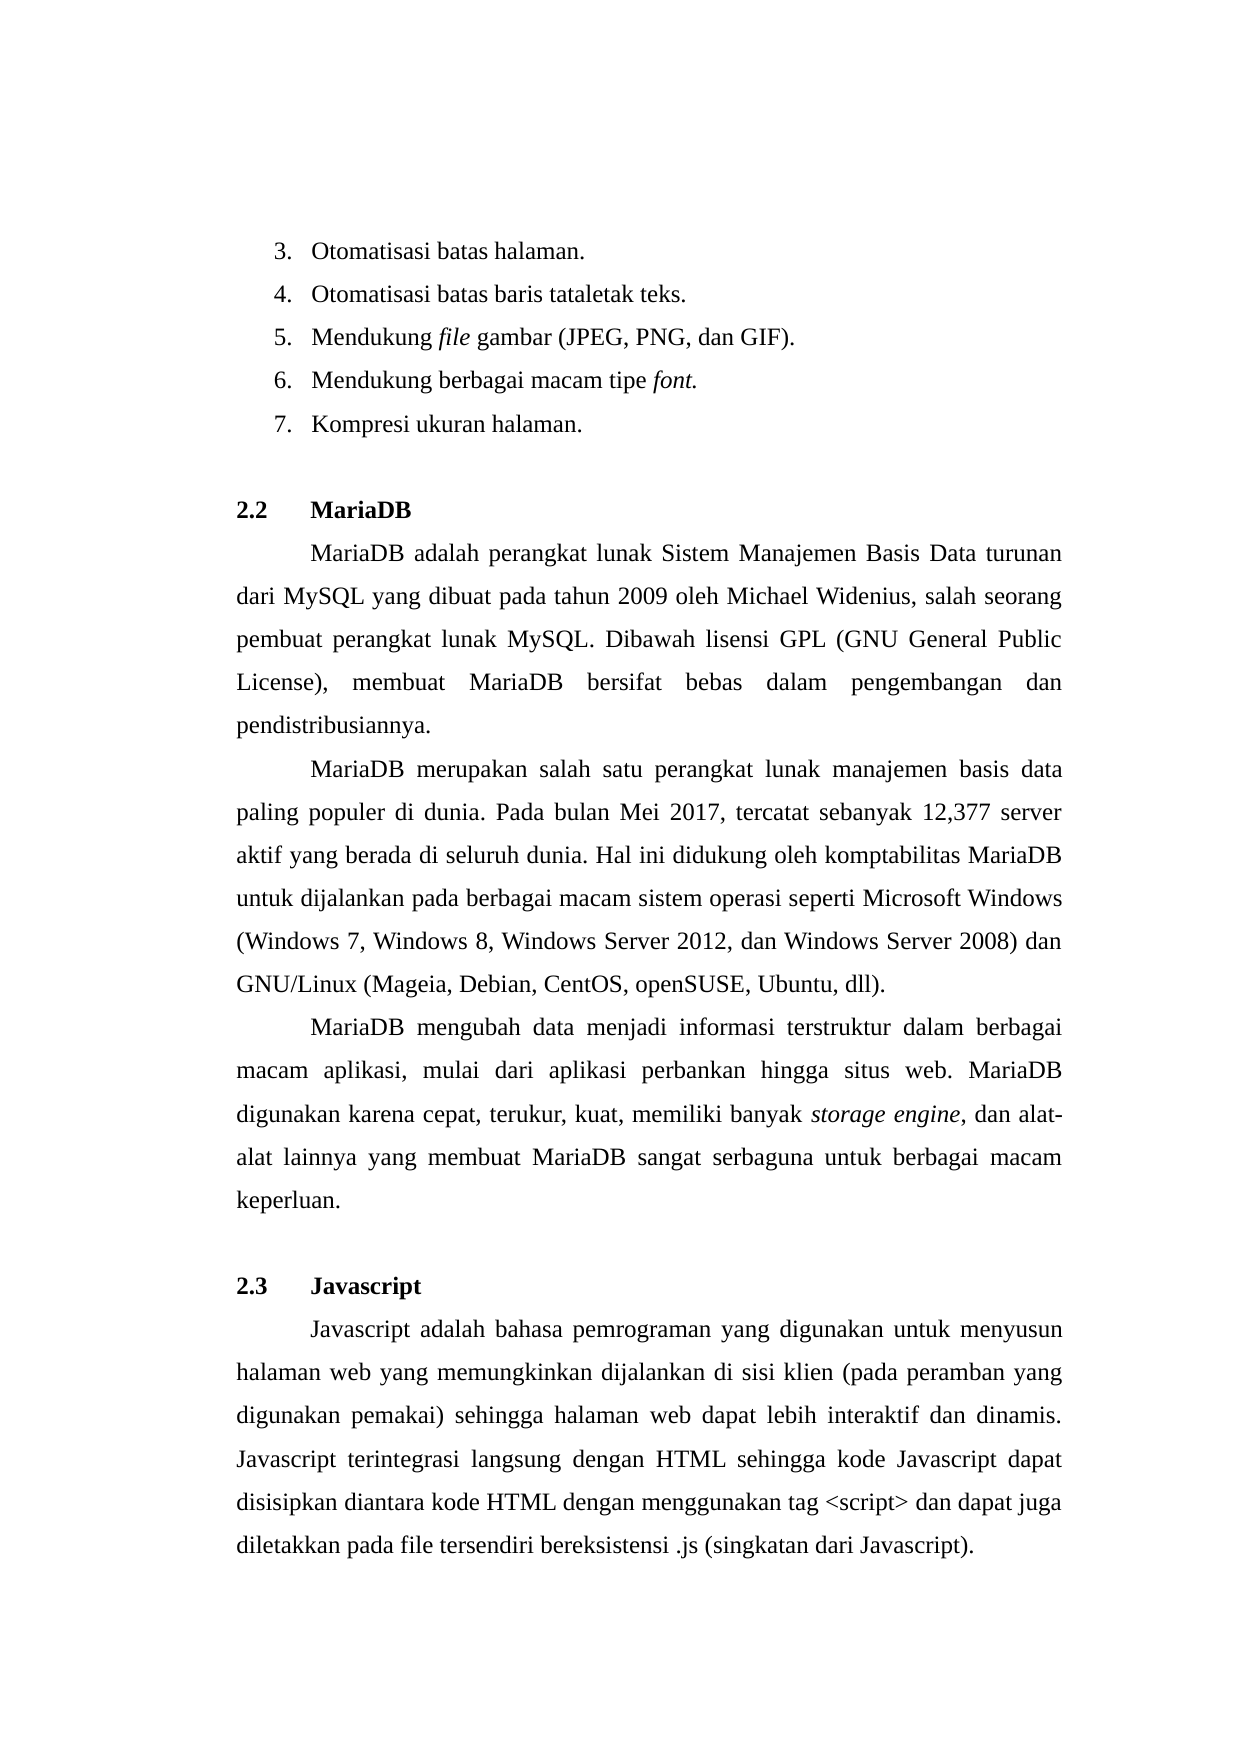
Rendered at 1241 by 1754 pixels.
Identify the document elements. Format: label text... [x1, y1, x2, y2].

list Kompresi ukuran halaman. [274, 409, 1063, 437]
text 2.2 MariaDB [236, 495, 1063, 524]
text MariaDB adalah perangkat lunak Sistem Manajemen Basis Data turunan dari MySQL yang dibuat pada tahun 2009 oleh Michael Widenius, salah seorang pembuat perangkat lunak MySQL. Dibawah lisensi GPL (GNU General Public License), membuat MariaDB bersifat bebas dalam pengembangan dan pendistribusiannya. [236, 538, 1063, 739]
text MariaDB mengubah data menjadi informasi terstruktur dalam berbagai macam aplikasi, mulai dari aplikasi perbankan hingga situs web. MariaDB digunakan karena cepat, terukur, kuat, memiliki banyak storage engine, dan alat-alat lainnya yang membuat MariaDB sangat serbaguna untuk berbagai macam keperluan. [236, 1012, 1063, 1214]
text MariaDB merupakan salah satu perangkat lunak manajemen basis data paling populer di dunia. Pada bulan Mei 2017, tercatat sebanyak 12,377 server aktif yang berada di seluruh dunia. Hal ini didukung oleh komptabilitas MariaDB untuk dijalankan pada berbagai macam sistem operasi seperti Microsoft Windows (Windows 7, Windows 8, Windows Server 2012, dan Windows Server 2008) dan GNU/Linux (Mageia, Debian, CentOS, openSUSE, Ubuntu, dll). [236, 754, 1063, 998]
list Mendukung file gambar (JPEG, PNG, dan GIF). [274, 322, 1063, 351]
list Otomatisasi batas halaman. [274, 236, 1063, 265]
list Mendukung berbagai macam tipe font. [274, 366, 1063, 394]
list Otomatisasi batas baris tataletak teks. [274, 279, 1063, 308]
text Javascript adalah bahasa pemrograman yang digunakan untuk menyusun halaman web yang memungkinkan dijalankan di sisi klien (pada peramban yang digunakan pemakai) sehingga halaman web dapat lebih interaktif dan dinamis. Javascript terintegrasi langsung dengan HTML sehingga kode Javascript dapat disisipkan diantara kode HTML dengan menggunakan tag <script> dan dapat juga diletakkan pada file tersendiri bereksistensi .js (singkatan dari Javascript). [236, 1314, 1063, 1559]
text 2.3 Javascript [236, 1271, 1063, 1300]
